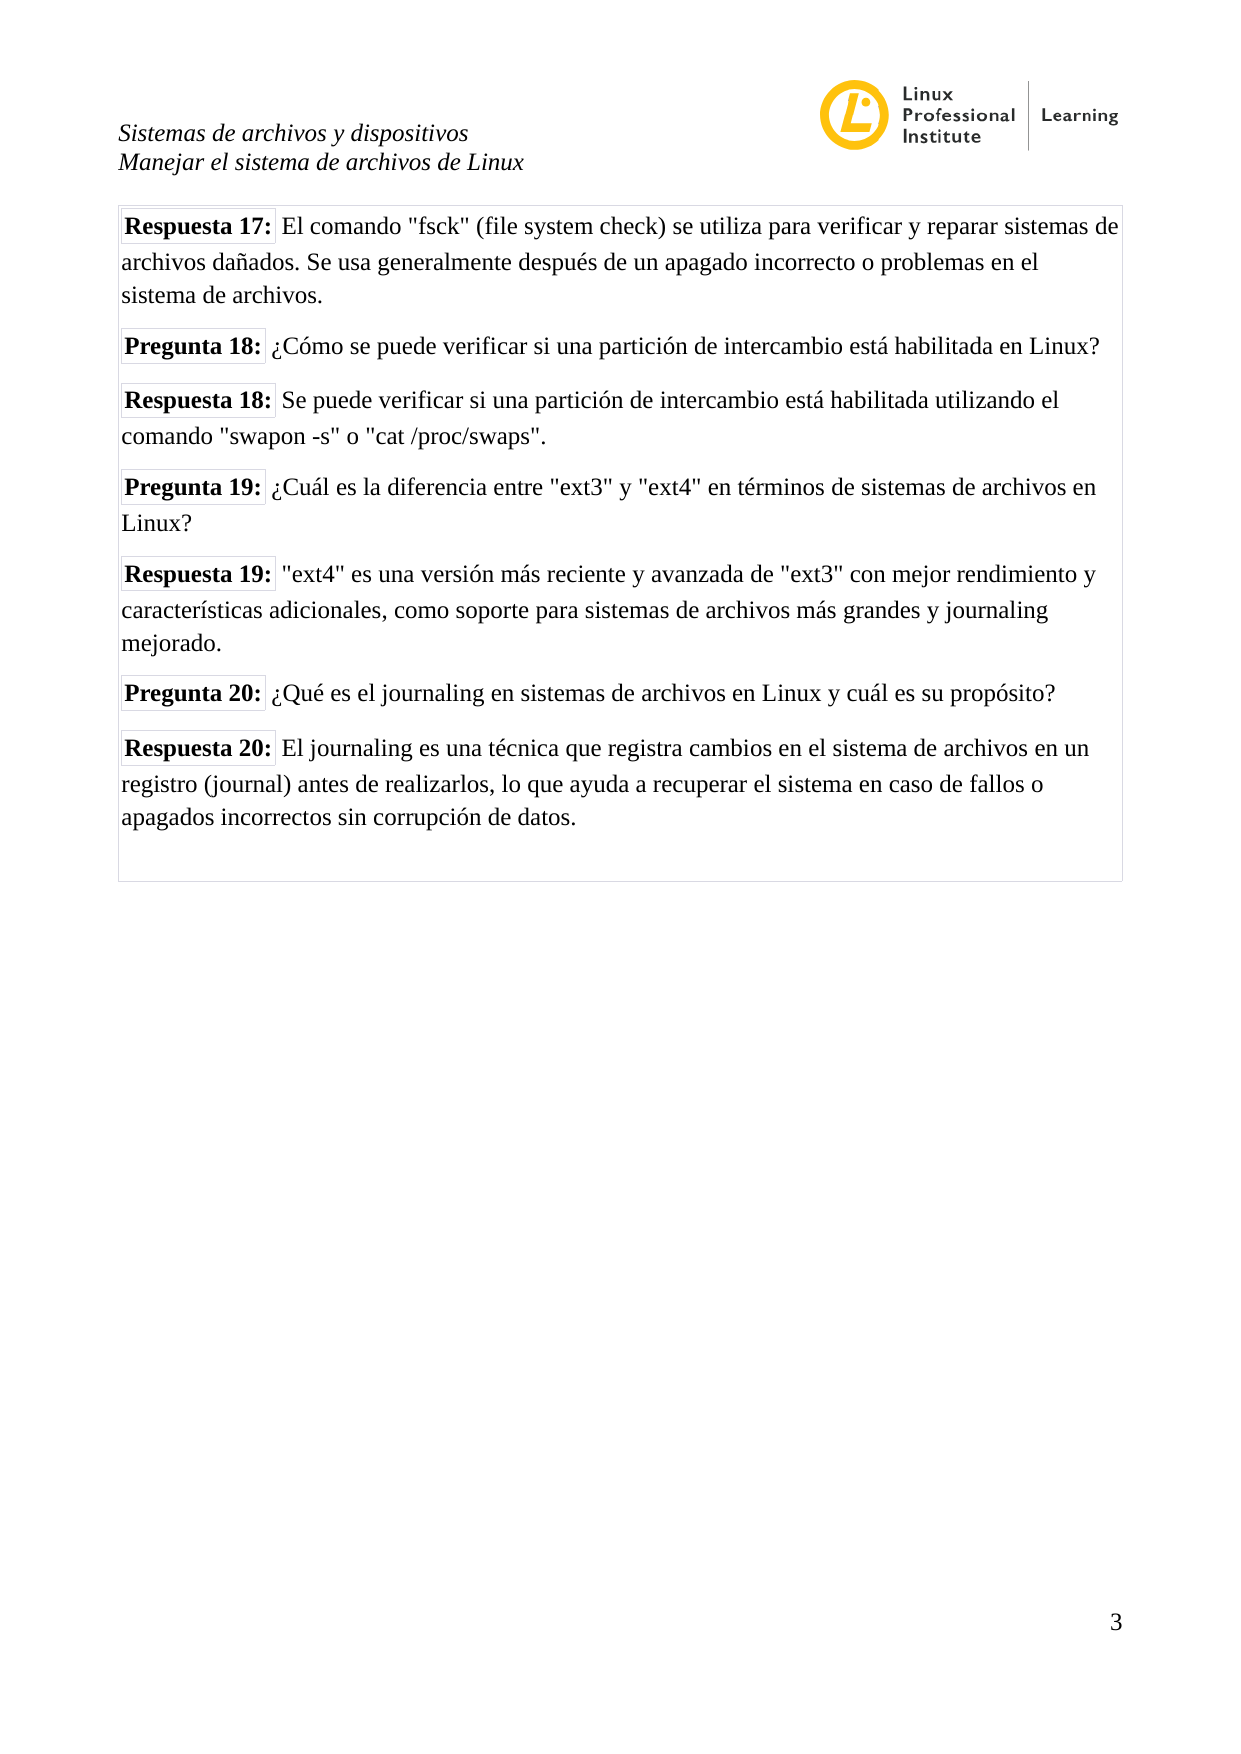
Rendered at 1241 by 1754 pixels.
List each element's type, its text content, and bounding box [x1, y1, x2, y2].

text Pregunta 19: ¿Cuál es la diferencia entre "ext3" y "ext4" en términos de sistemas de archivos en Linux? [119, 466, 1122, 537]
text Respuesta 17: El comando "fsck" (file system check) se utiliza para verificar y reparar sistemas de archivos dañados. Se usa generalmente después de un apagado incorrecto o problemas en el sistema de archivos. [119, 206, 1122, 309]
text Pregunta 18: ¿Cómo se puede verificar si una partición de intercambio está habilitada en Linux? [119, 325, 1122, 363]
text Respuesta 18: Se puede verificar si una partición de intercambio está habilitada utilizando el comando "swapon -s" o "cat /proc/swaps". [119, 379, 1122, 450]
picture [819, 79, 1119, 151]
text Respuesta 19: "ext4" es una versión más reciente y avanzada de "ext3" con mejor rendimiento y características adicionales, como soporte para sistemas de archivos más grandes y journaling mejorado. [119, 553, 1122, 657]
text Respuesta 20: El journaling es una técnica que registra cambios en el sistema de archivos en un registro (journal) antes de realizarlos, lo que ayuda a recuperar el sistema en caso de fallos o apagados incorrectos sin corrupción de datos. [119, 727, 1122, 831]
text Pregunta 20: ¿Qué es el journaling en sistemas de archivos en Linux y cuál es su propósito? [119, 672, 1122, 710]
